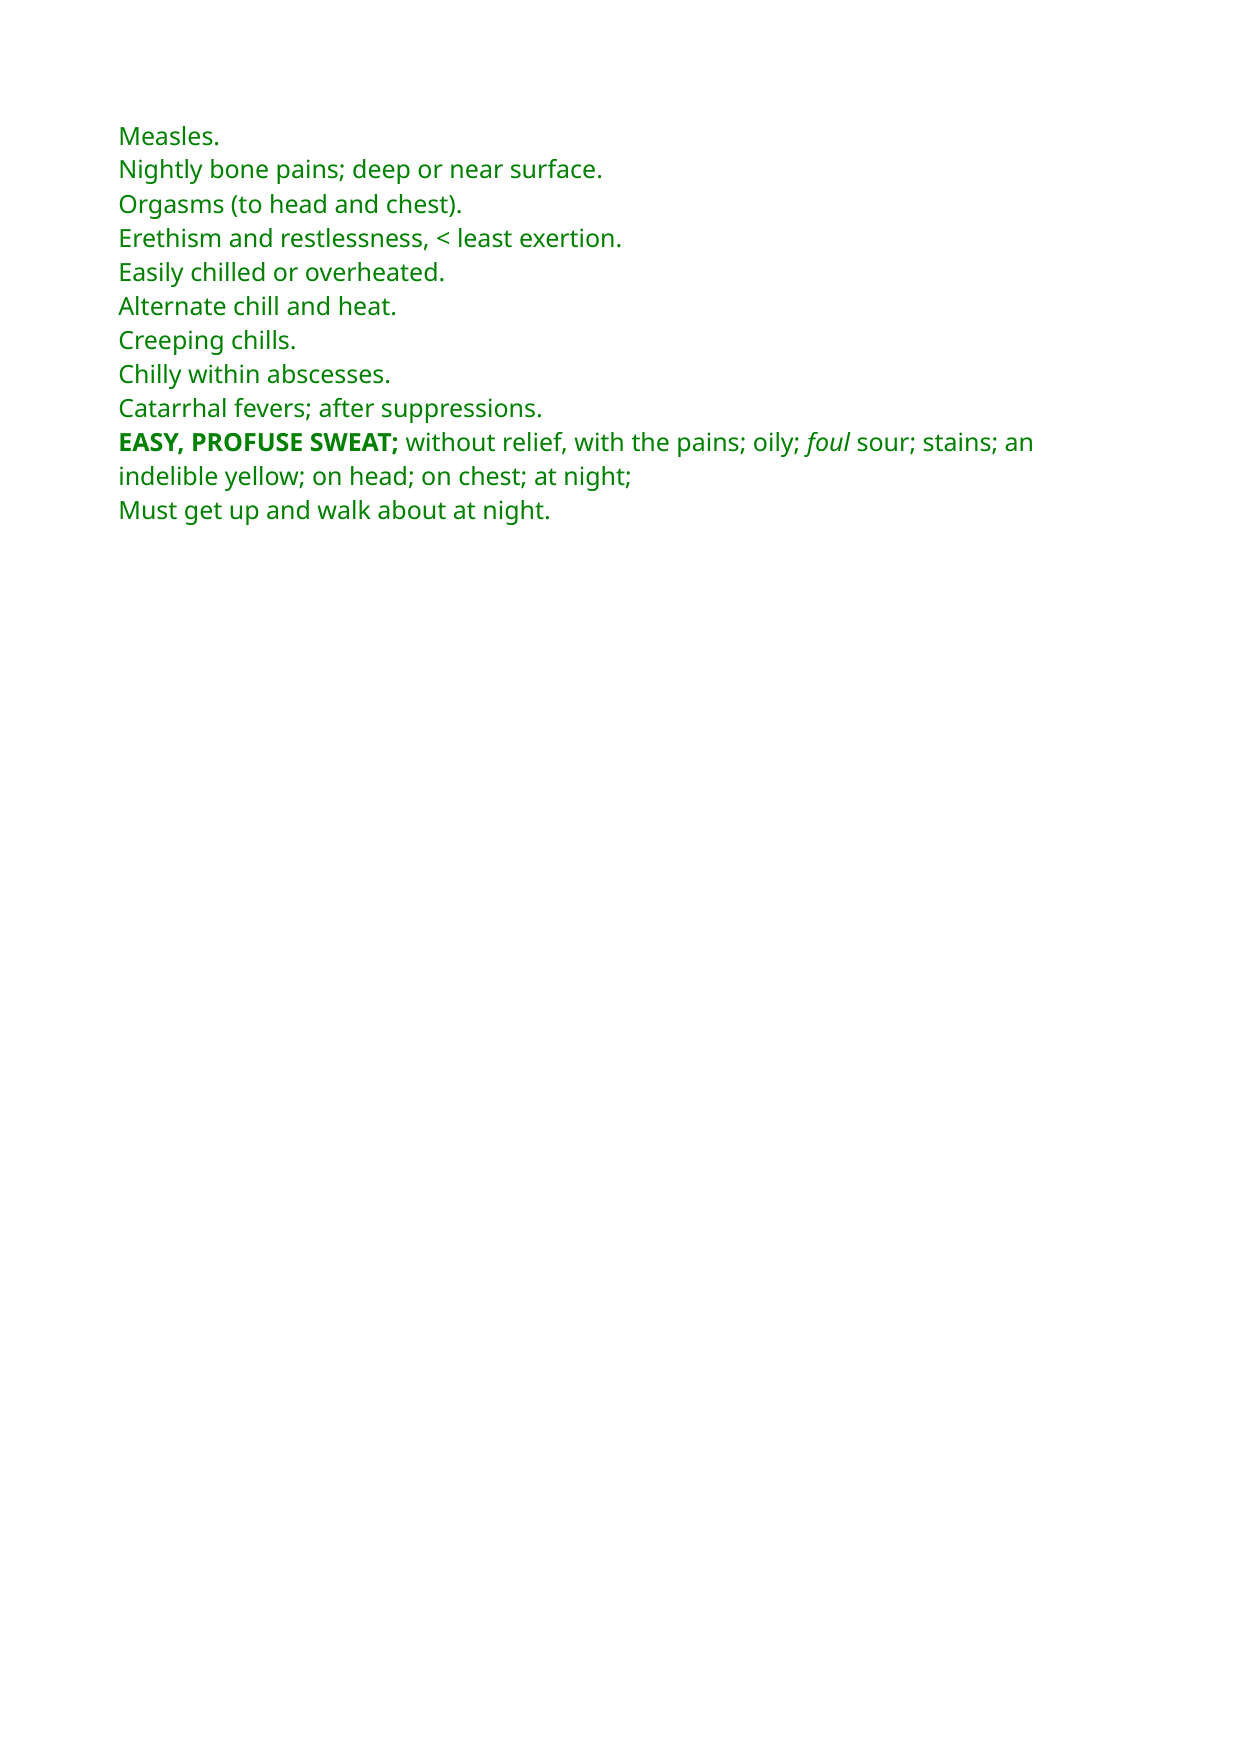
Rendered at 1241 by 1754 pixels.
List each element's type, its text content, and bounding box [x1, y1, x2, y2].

text Measles. [118, 118, 1122, 152]
text Alternate chill and heat. [118, 288, 1122, 322]
text Easily chilled or overheated. [118, 254, 1122, 288]
text Erethism and restlessness, < least exertion. [118, 220, 1122, 254]
text Catarrhal fevers; after suppressions. [118, 391, 1122, 425]
text Chilly within abscesses. [118, 357, 1122, 391]
text EASY, PROFUSE SWEAT; without relief, with the pains; oily; foul sour; stains; an indelible yellow; on head; on chest; at night; [118, 425, 1122, 493]
text Creeping chills. [118, 322, 1122, 357]
text Nightly bone pains; deep or near surface. [118, 152, 1122, 186]
text Orgasms (to head and chest). [118, 186, 1122, 220]
text Must get up and walk about at night. [118, 493, 1122, 527]
